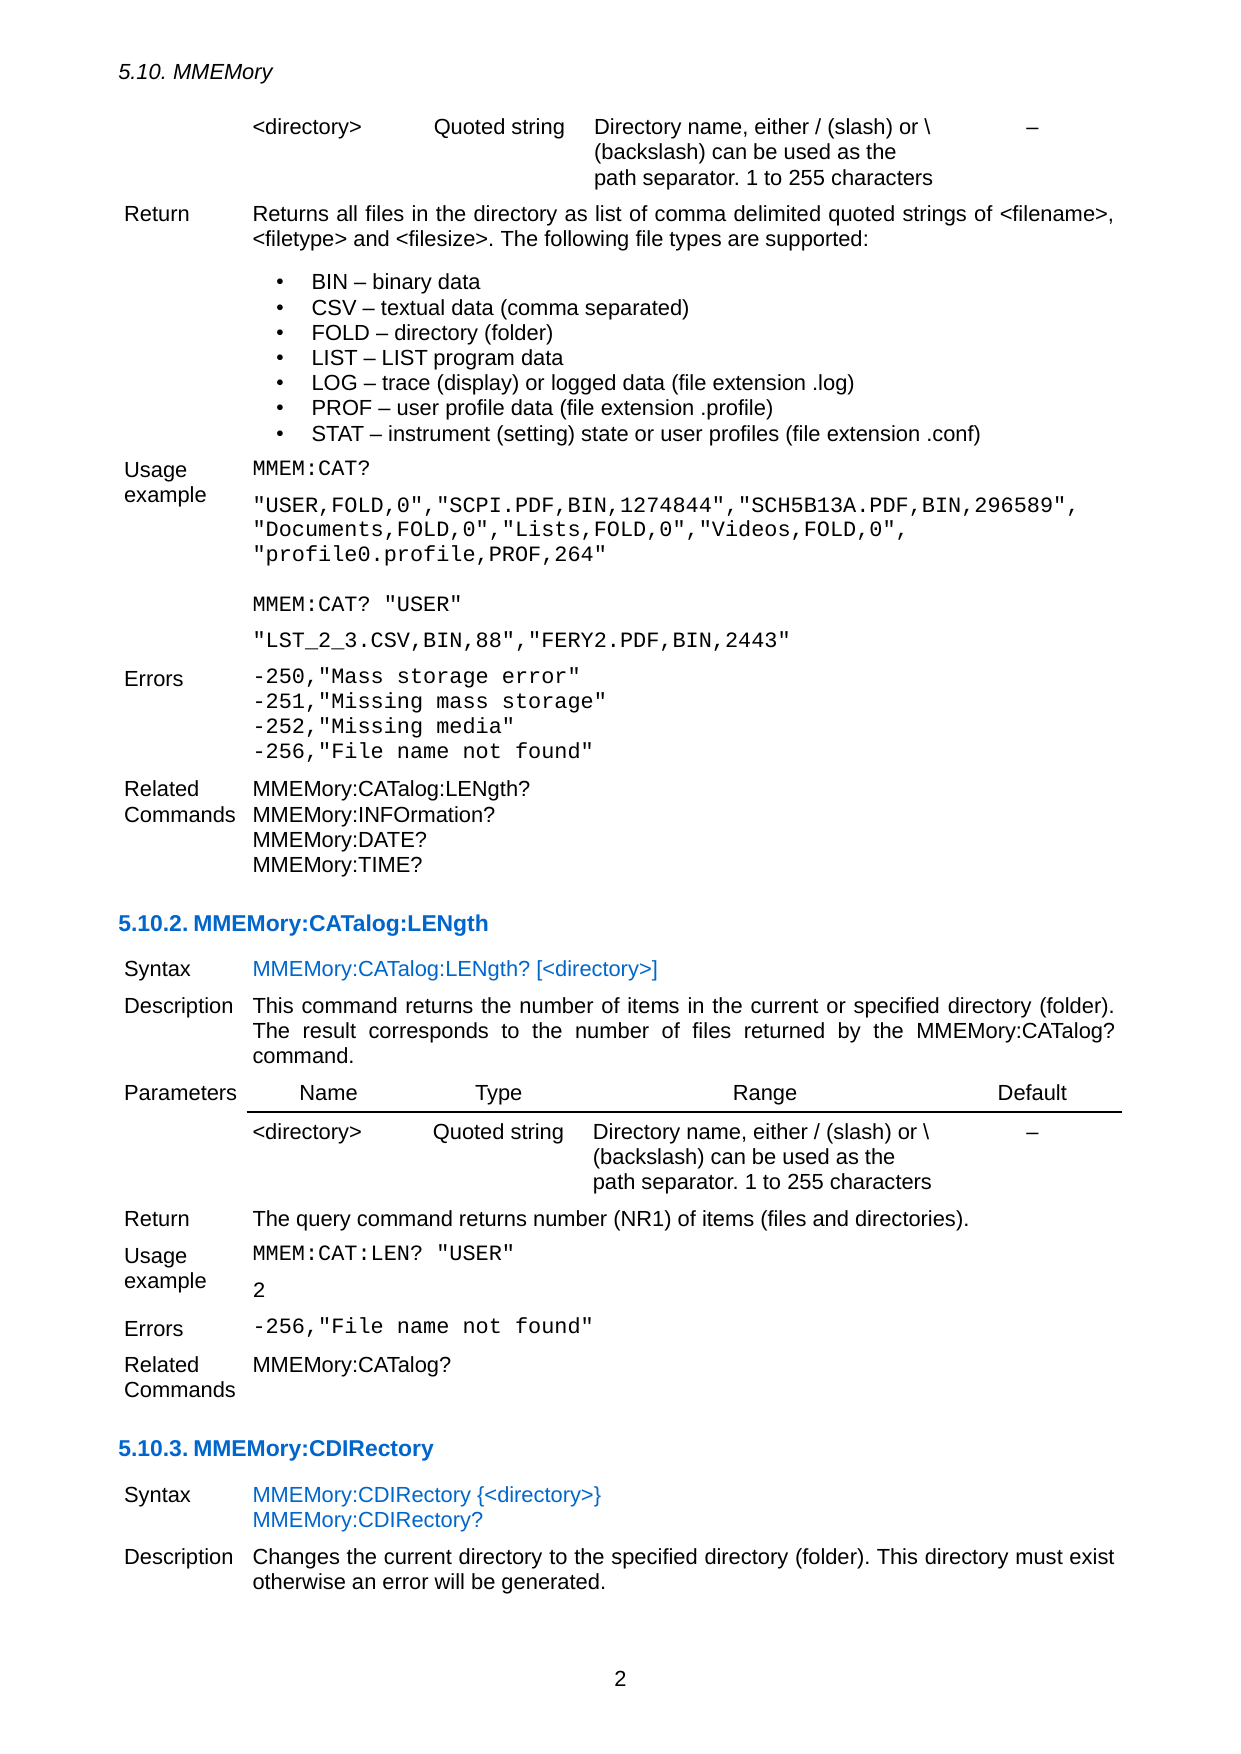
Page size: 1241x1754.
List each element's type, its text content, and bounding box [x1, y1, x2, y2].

table_cell Errors [118, 660, 247, 771]
table_cell <directory> [247, 106, 410, 195]
table_cell [118, 106, 247, 195]
table_cell Usage example [118, 451, 247, 660]
table_cell Usage example [118, 1237, 247, 1310]
table_cell <directory> [247, 1113, 410, 1200]
table_cell Directory name, either / (slash) or \ (backslash) can be used as the path separator. 1 to 255 characters [588, 106, 943, 195]
table_cell Quoted string [410, 106, 588, 195]
table_cell Errors [118, 1310, 247, 1346]
table_cell -256,"File name not found" [247, 1310, 1122, 1346]
table_cell – [943, 106, 1122, 195]
table_cell Type [410, 1074, 587, 1111]
table_cell Related Commands [118, 1346, 247, 1408]
table_cell Related Commands [118, 771, 247, 883]
table_cell Description [118, 1538, 247, 1625]
table_cell Name [247, 1074, 410, 1111]
table_header Syntax [118, 1476, 247, 1538]
table_cell MMEM:CAT:LEN? "USER" 2 [247, 1237, 1122, 1310]
table_cell -250,"Mass storage error" -251,"Missing mass storage" -252,"Missing media" -256,"File name not found" [247, 660, 1122, 771]
table_cell MMEM:CAT? "USER,FOLD,0","SCPI.PDF,BIN,1274844","SCH5B13A.PDF,BIN,296589", "Documents,FOLD,0","Lists,FOLD,0","Videos,FOLD,0", "profile0.profile,PROF,264" MMEM:CAT? "USER" "LST_2_3.CSV,BIN,88","FERY2.PDF,BIN,2443" [247, 451, 1122, 660]
table_cell Parameters [118, 1074, 247, 1200]
table_header MMEMory:CATalog:LENgth? [<directory>] [247, 951, 1122, 987]
table_cell Range [587, 1074, 943, 1111]
table_cell Directory name, either / (slash) or \ (backslash) can be used as the path separator. 1 to 255 characters [587, 1113, 943, 1200]
table_cell Default [943, 1074, 1122, 1111]
table_cell Quoted string [410, 1113, 587, 1200]
table_cell Return [118, 1200, 247, 1237]
table_cell Return [118, 195, 247, 451]
subtitle MMEMory:CDIRectory [118, 1435, 1122, 1461]
table_cell MMEMory:CATalog? [247, 1346, 1122, 1408]
table_cell This command returns the number of items in the current or specified directory (folder). The result corresponds to the number of files returned by the MMEMory:CATalog? command. [247, 987, 1122, 1074]
table_header Syntax [118, 951, 247, 987]
subtitle MMEMory:CATalog:LENgth [118, 909, 1122, 936]
table_cell Changes the current directory to the specified directory (folder). This directory must exist otherwise an error will be generated. [247, 1538, 1122, 1625]
table_cell Description [118, 987, 247, 1074]
table_cell Returns all files in the directory as list of comma delimited quoted strings of <filename>, <filetype> and <filesize>. The following file types are supported: BIN – binary data CSV – textual data (comma separated) FOLD – directory (folder) LIST – LIST program data LOG – trace (display) or logged data (file extension .log) PROF – user profile data (file extension .profile) STAT – instrument (setting) state or user profiles (file extension .conf) [247, 195, 1122, 451]
table_cell The query command returns number (NR1) of items (files and directories). [247, 1200, 1122, 1237]
table_header MMEMory:CDIRectory {<directory>} MMEMory:CDIRectory? [247, 1476, 1122, 1538]
table_cell MMEMory:CATalog:LENgth? MMEMory:INFOrmation? MMEMory:DATE? MMEMory:TIME? [247, 771, 1122, 883]
table_cell – [943, 1113, 1122, 1200]
